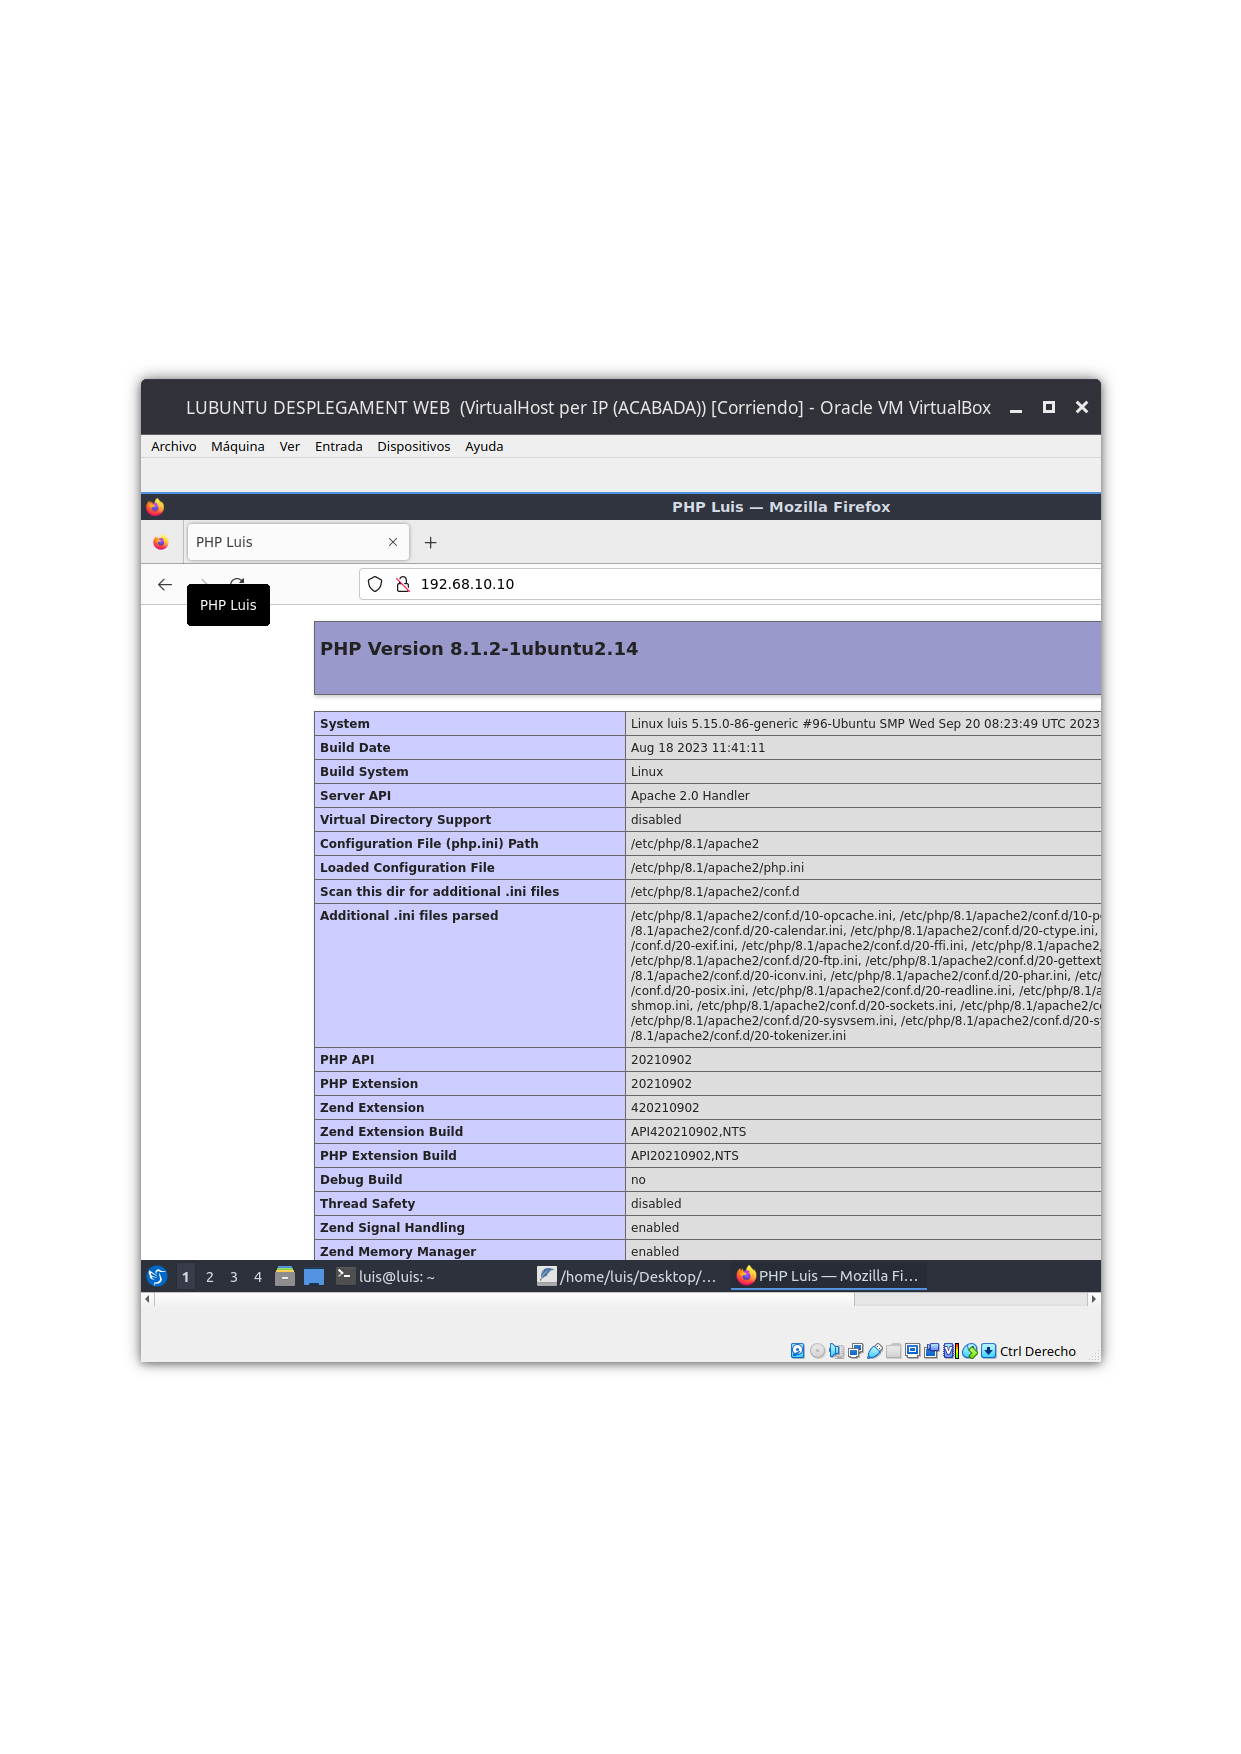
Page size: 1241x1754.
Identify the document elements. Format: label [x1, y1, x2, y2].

picture [118, 356, 1123, 1384]
